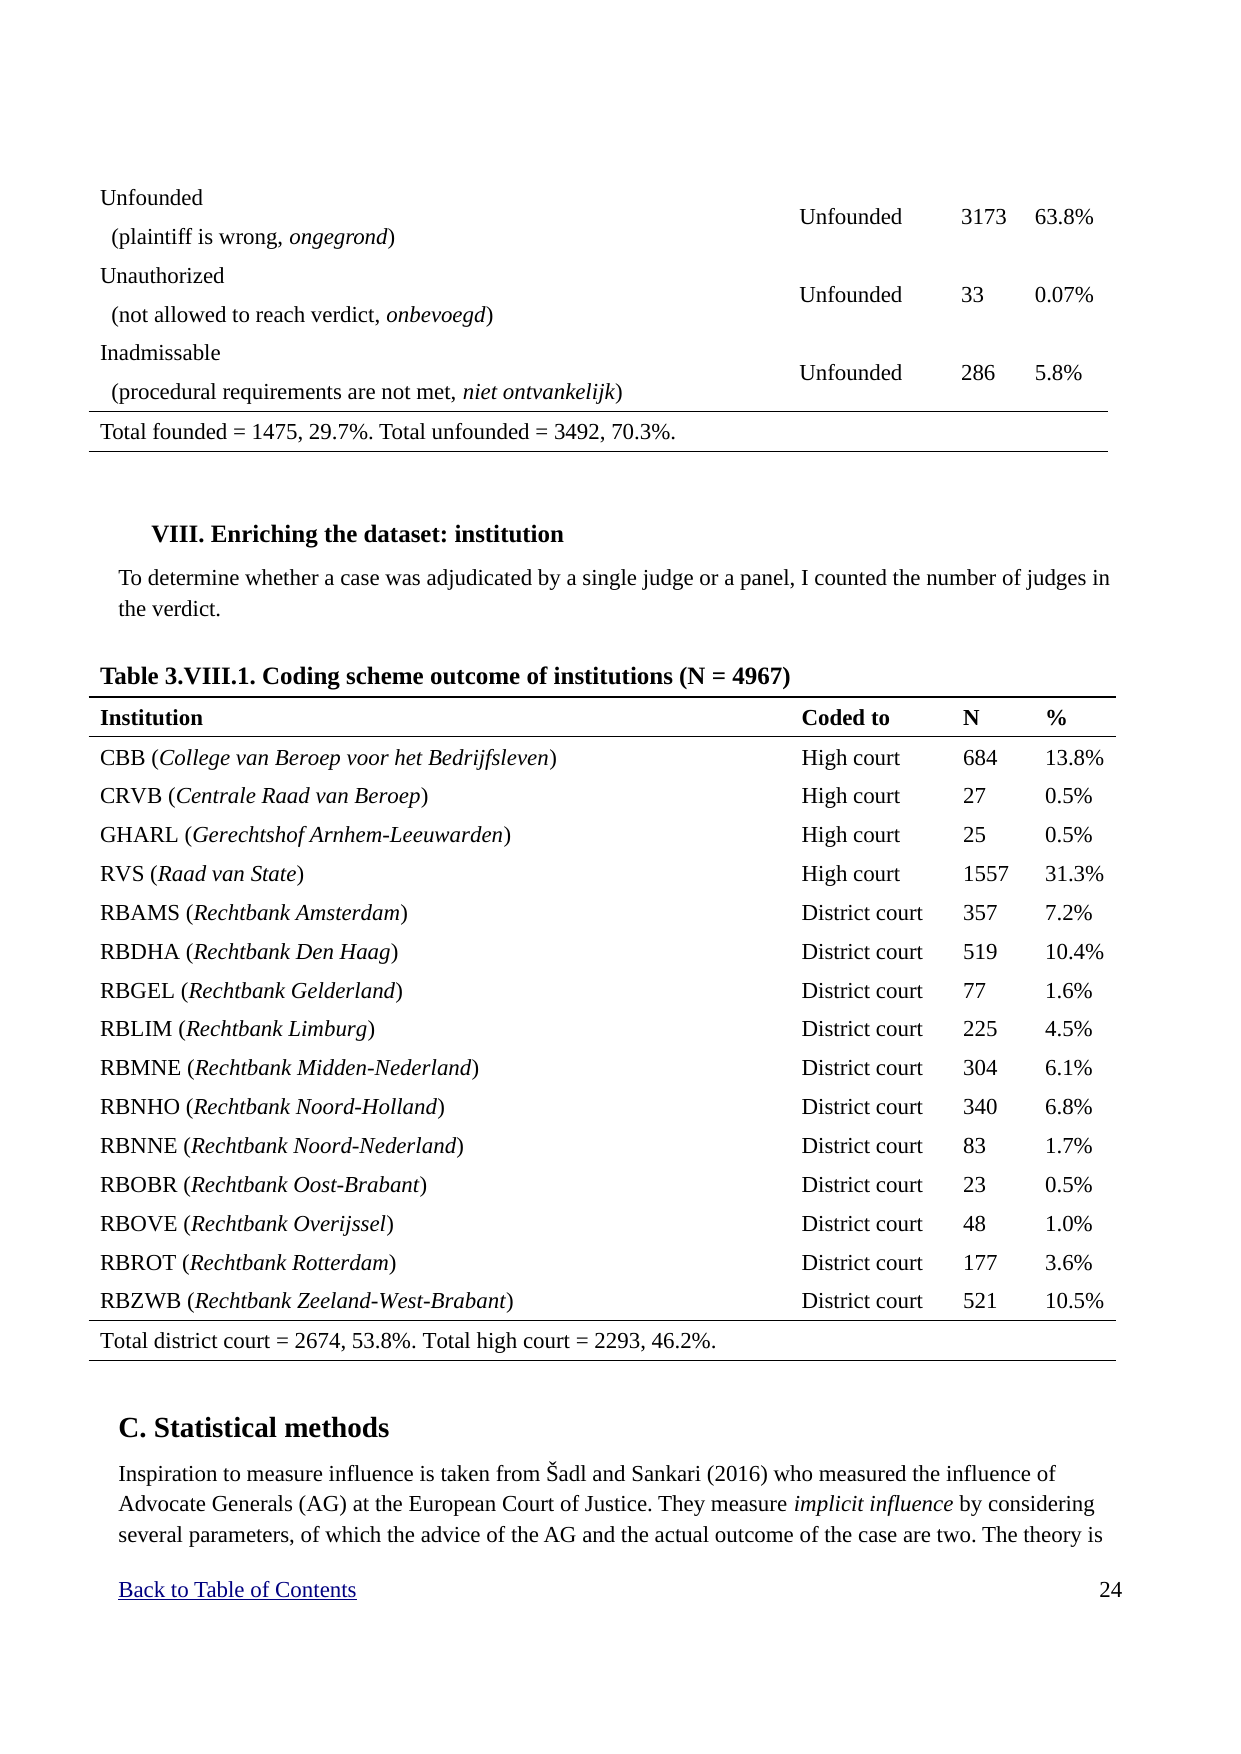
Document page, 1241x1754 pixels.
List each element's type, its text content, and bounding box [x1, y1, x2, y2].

table_cell RBGEL (Rechtbank Gelderland) [89, 970, 790, 1009]
table_cell 83 [952, 1126, 1034, 1165]
table_cell Coded to [790, 698, 952, 736]
table_cell Unfounded [788, 333, 949, 411]
table_cell 48 [952, 1204, 1034, 1242]
table_cell District court [790, 1048, 952, 1087]
table_cell Unauthorized (not allowed to reach verdict, onbevoegd) [89, 256, 788, 333]
table_cell GHARL (Gerechtshof Arnhem-Leeuwarden) [89, 815, 790, 854]
table_cell RBNHO (Rechtbank Noord-Holland) [89, 1087, 790, 1126]
table_cell District court [790, 970, 952, 1009]
table_cell 177 [952, 1243, 1034, 1281]
table_cell 1.6% [1034, 970, 1116, 1009]
table_cell 31.3% [1034, 854, 1116, 893]
table_cell N [952, 698, 1034, 736]
table_cell District court [790, 893, 952, 932]
table_cell Unfounded [788, 256, 949, 333]
table_cell 27 [952, 776, 1034, 815]
table_cell Total founded = 1475, 29.7%. Total unfounded = 3492, 70.3%. [89, 412, 1023, 451]
table_cell RBOVE (Rechtbank Overijssel) [89, 1204, 790, 1242]
table_cell RBROT (Rechtbank Rotterdam) [89, 1243, 790, 1281]
text To determine whether a case was adjudicated by a single judge or a panel, I counted the number of judges in the verdict. [118, 564, 1122, 621]
subtitle C. Statistical methods [118, 1410, 1122, 1443]
table_cell [1034, 1321, 1116, 1360]
table_cell 684 [952, 737, 1034, 776]
table_cell High court [790, 737, 952, 776]
table_cell District court [790, 1281, 952, 1320]
table_cell 6.8% [1034, 1087, 1116, 1126]
table_cell RBDHA (Rechtbank Den Haag) [89, 932, 790, 970]
table_cell District court [790, 1009, 952, 1048]
table_cell District court [790, 1204, 952, 1242]
text Inspiration to measure influence is taken from Šadl and Sankari (2016) who measured the influence of Advocate Generals (AG) at the European Court of Justice. They measure implicit influence by considering several parameters, of which the advice of the AG and the actual outcome of the case are two. The theory is [118, 1460, 1122, 1547]
table_cell CRVB (Centrale Raad van Beroep) [89, 776, 790, 815]
table_header [1100, 655, 1116, 696]
table_cell 33 [950, 256, 1023, 333]
table_cell Total district court = 2674, 53.8%. Total high court = 2293, 46.2%. [89, 1321, 790, 1360]
table_cell 3.6% [1034, 1243, 1116, 1281]
table_cell 1.0% [1034, 1204, 1116, 1242]
table_cell 3173 [950, 178, 1023, 256]
table_cell CBB (College van Beroep voor het Bedrijfsleven) [89, 737, 790, 776]
table_cell Institution [89, 698, 790, 736]
table_cell 77 [952, 970, 1034, 1009]
table_cell 0.5% [1034, 815, 1116, 854]
table_cell RBLIM (Rechtbank Limburg) [89, 1009, 790, 1048]
table_cell 13.8% [1034, 737, 1116, 776]
table_cell 23 [952, 1165, 1034, 1203]
table_cell RBAMS (Rechtbank Amsterdam) [89, 893, 790, 932]
table_cell RBMNE (Rechtbank Midden-Nederland) [89, 1048, 790, 1087]
table_cell High court [790, 815, 952, 854]
table_cell 1557 [952, 854, 1034, 893]
table_cell 7.2% [1034, 893, 1116, 932]
table_cell RVS (Raad van State) [89, 854, 790, 893]
table_cell 357 [952, 893, 1034, 932]
table_cell Inadmissable (procedural requirements are not met, niet ontvankelijk) [89, 333, 788, 411]
table_cell 0.5% [1034, 776, 1116, 815]
table_cell 340 [952, 1087, 1034, 1126]
table_cell [1023, 412, 1107, 451]
table_cell 63.8% [1023, 178, 1107, 256]
table_cell RBNNE (Rechtbank Noord-Nederland) [89, 1126, 790, 1165]
table_cell 225 [952, 1009, 1034, 1048]
table_cell District court [790, 1087, 952, 1126]
table_cell 521 [952, 1281, 1034, 1320]
table_cell District court [790, 1126, 952, 1165]
table_cell 304 [952, 1048, 1034, 1087]
table_cell [790, 1321, 952, 1360]
table_cell 10.4% [1034, 932, 1116, 970]
table_cell 1.7% [1034, 1126, 1116, 1165]
table_cell 4.5% [1034, 1009, 1116, 1048]
table_cell 519 [952, 932, 1034, 970]
table_cell RBOBR (Rechtbank Oost-Brabant) [89, 1165, 790, 1203]
table_cell 0.5% [1034, 1165, 1116, 1203]
table_cell District court [790, 1243, 952, 1281]
table_cell 286 [950, 333, 1023, 411]
table_cell Unfounded (plaintiff is wrong, ongegrond) [89, 178, 788, 256]
table_cell High court [790, 776, 952, 815]
table_cell 5.8% [1023, 333, 1107, 411]
table_cell 10.5% [1034, 1281, 1116, 1320]
table_cell 6.1% [1034, 1048, 1116, 1087]
table_cell 0.07% [1023, 256, 1107, 333]
table_cell [952, 1321, 1034, 1360]
table_cell 25 [952, 815, 1034, 854]
table_header Table 3.VIII.1. Coding scheme outcome of institutions (N = 4967) [89, 655, 1018, 696]
table_cell RBZWB (Rechtbank Zeeland-West-Brabant) [89, 1281, 790, 1320]
subtitle VIII. Enriching the dataset: institution [151, 519, 1122, 548]
table_header [1018, 655, 1100, 696]
table_cell Unfounded [788, 178, 949, 256]
table_cell District court [790, 932, 952, 970]
table_cell District court [790, 1165, 952, 1203]
table_cell % [1034, 698, 1116, 736]
table_cell High court [790, 854, 952, 893]
